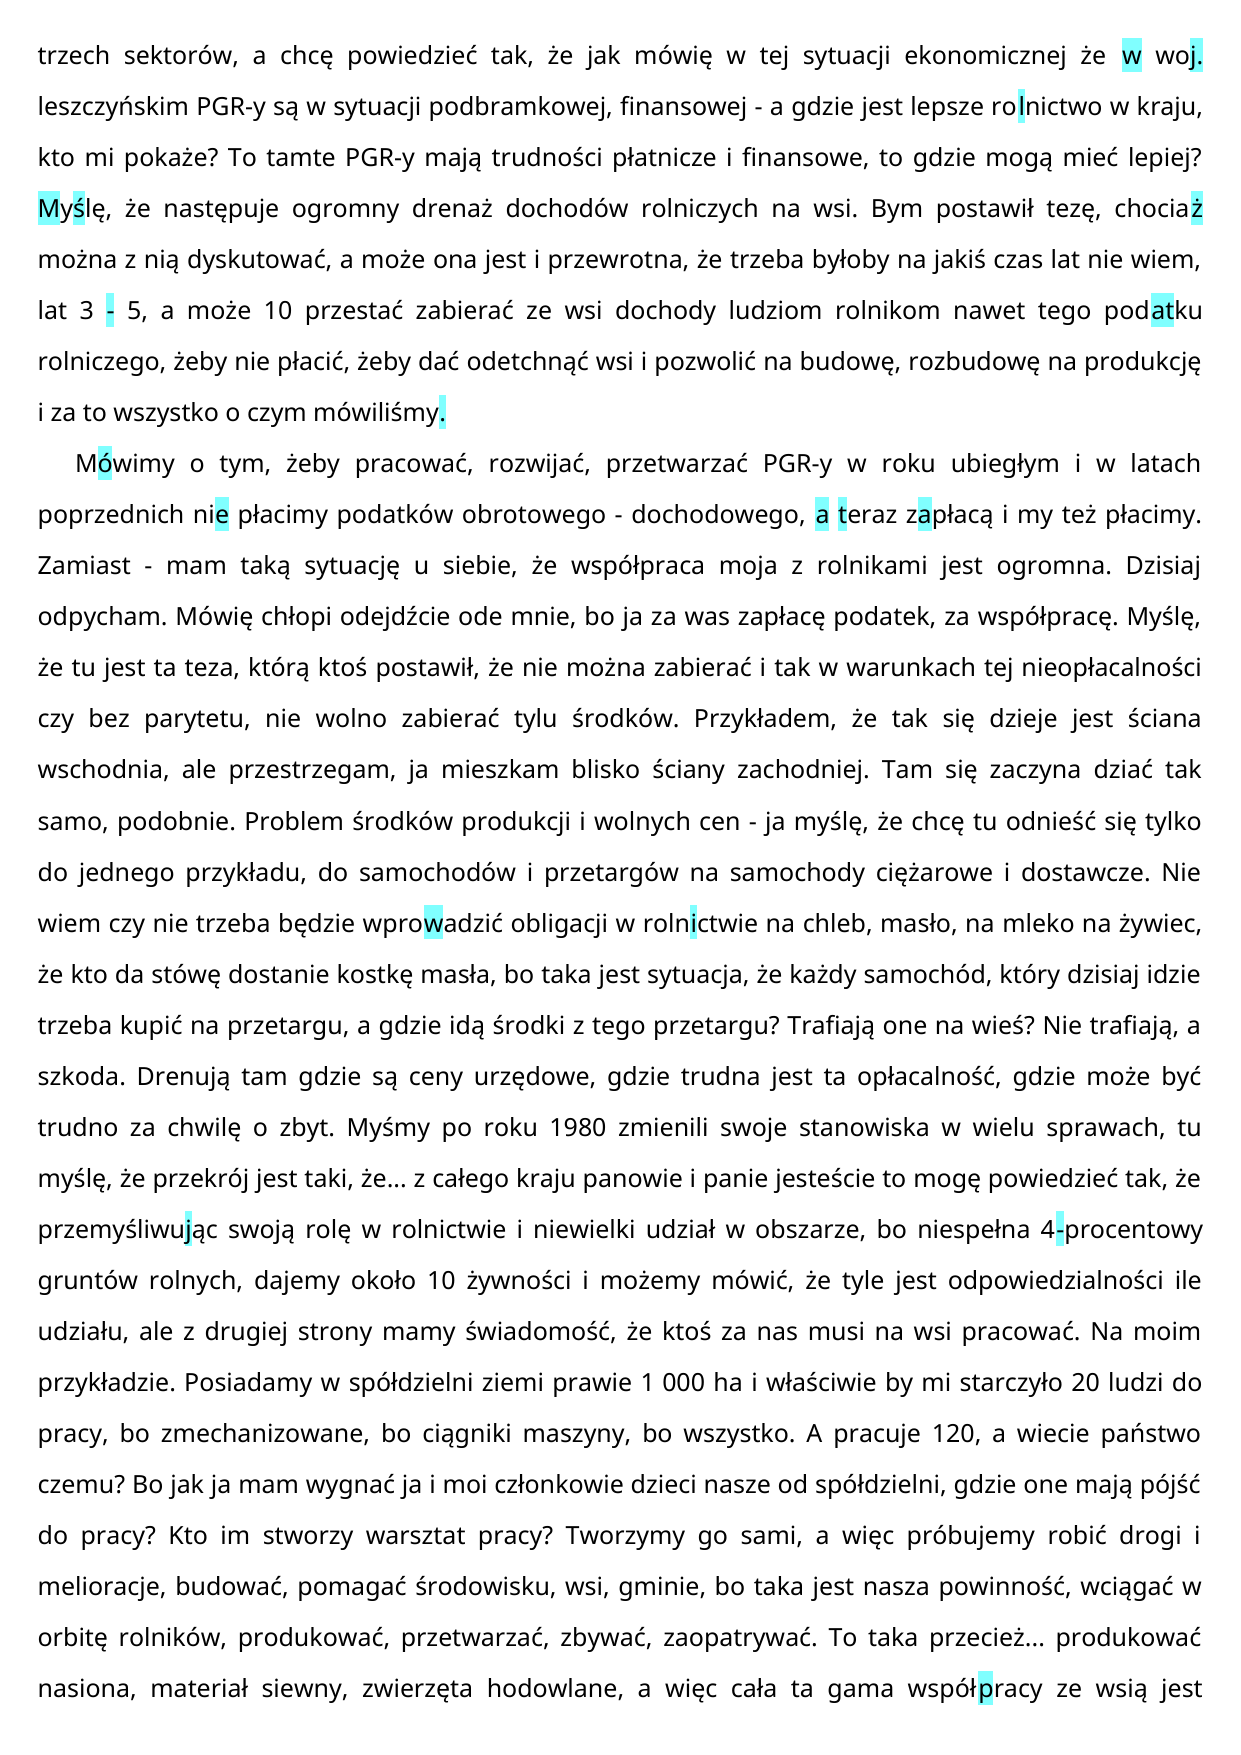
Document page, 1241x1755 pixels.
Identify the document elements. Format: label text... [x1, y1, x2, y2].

text Mówimy o tym, żeby pracować, rozwijać, przetwarzać PGR-y w roku ubiegłym i w latach poprzednich nie płacimy podatków obrotowego - dochodowego, a teraz zapłacą i my też płacimy. Zamiast - mam taką sytuację u siebie, że współpraca moja z rolnikami jest ogromna. Dzisiaj odpycham. Mówię chłopi odejdźcie ode mnie, bo ja za was zapłacę podatek, za współpracę. Myślę, że tu jest ta teza, którą ktoś postawił, że nie można zabierać i tak w warunkach tej nieopłacalności czy bez parytetu, nie wolno zabierać tylu środków. Przykładem, że tak się dzieje jest ściana wschodnia, ale przestrzegam, ja mieszkam blisko ściany zachodniej. Tam się zaczyna dziać tak samo, podobnie. Problem środków produkcji i wolnych cen - ja myślę, że chcę tu odnieść się tylko do jednego przykładu, do samochodów i przetargów na samochody ciężarowe i dostawcze. Nie wiem czy nie trzeba będzie wprowadzić obligacji w rolnictwie na chleb, masło, na mleko na żywiec, że kto da stówę dostanie kostkę masła, bo taka jest sytuacja, że każdy samochód, który dzisiaj idzie trzeba kupić na przetargu, a gdzie idą środki z tego przetargu? Trafiają one na wieś? Nie trafiają, a szkoda. Drenują tam gdzie są ceny urzędowe, gdzie trudna jest ta opłacalność, gdzie może być trudno za chwilę o zbyt. Myśmy po roku 1980 zmienili swoje stanowiska w wielu sprawach, tu myślę, że przekrój jest taki, że... z całego kraju panowie i panie jesteście to mogę powiedzieć tak, że przemyśliwując swoją rolę w rolnictwie i niewielki udział w obszarze, bo niespełna 4-procentowy gruntów rolnych, dajemy około 10 żywności i możemy mówić, że tyle jest odpowiedzialności ile udziału, ale z drugiej strony mamy świadomość, że ktoś za nas musi na wsi pracować. Na moim przykładzie. Posiadamy w spółdzielni ziemi prawie 1 000 ha i właściwie by mi starczyło 20 ludzi do pracy, bo zmechanizowane, bo ciągniki maszyny, bo wszystko. A pracuje 120, a wiecie państwo czemu? Bo jak ja mam wygnać ja i moi członkowie dzieci nasze od spółdzielni, gdzie one mają pójść do pracy? Kto im stworzy warsztat pracy? Tworzymy go sami, a więc próbujemy robić drogi i melioracje, budować, pomagać środowisku, wsi, gminie, bo taka jest nasza powinność, wciągać w orbitę rolników, produkować, przetwarzać, zbywać, zaopatrywać. To taka przecież... produkować nasiona, materiał siewny, zwierzęta hodowlane, a więc cała ta gama współpracy ze wsią jest [37, 446, 1203, 1705]
text trzech sektorów, a chcę powiedzieć tak, że jak mówię w tej sytuacji ekonomicznej że w woj. leszczyńskim PGR-y są w sytuacji podbramkowej, finansowej - a gdzie jest lepsze rolnictwo w kraju, kto mi pokaże? To tamte PGR-y mają trudności płatnicze i finansowe, to gdzie mogą mieć lepiej? Myślę, że następuje ogromny drenaż dochodów rolniczych na wsi. Bym postawił tezę, chociaż można z nią dyskutować, a może ona jest i przewrotna, że trzeba byłoby na jakiś czas lat nie wiem, lat 3 - 5, a może 10 przestać zabierać ze wsi dochody ludziom rolnikom nawet tego podatku rolniczego, żeby nie płacić, żeby dać odetchnąć wsi i pozwolić na budowę, rozbudowę na produkcję i za to wszystko o czym mówiliśmy. [37, 37, 1203, 429]
